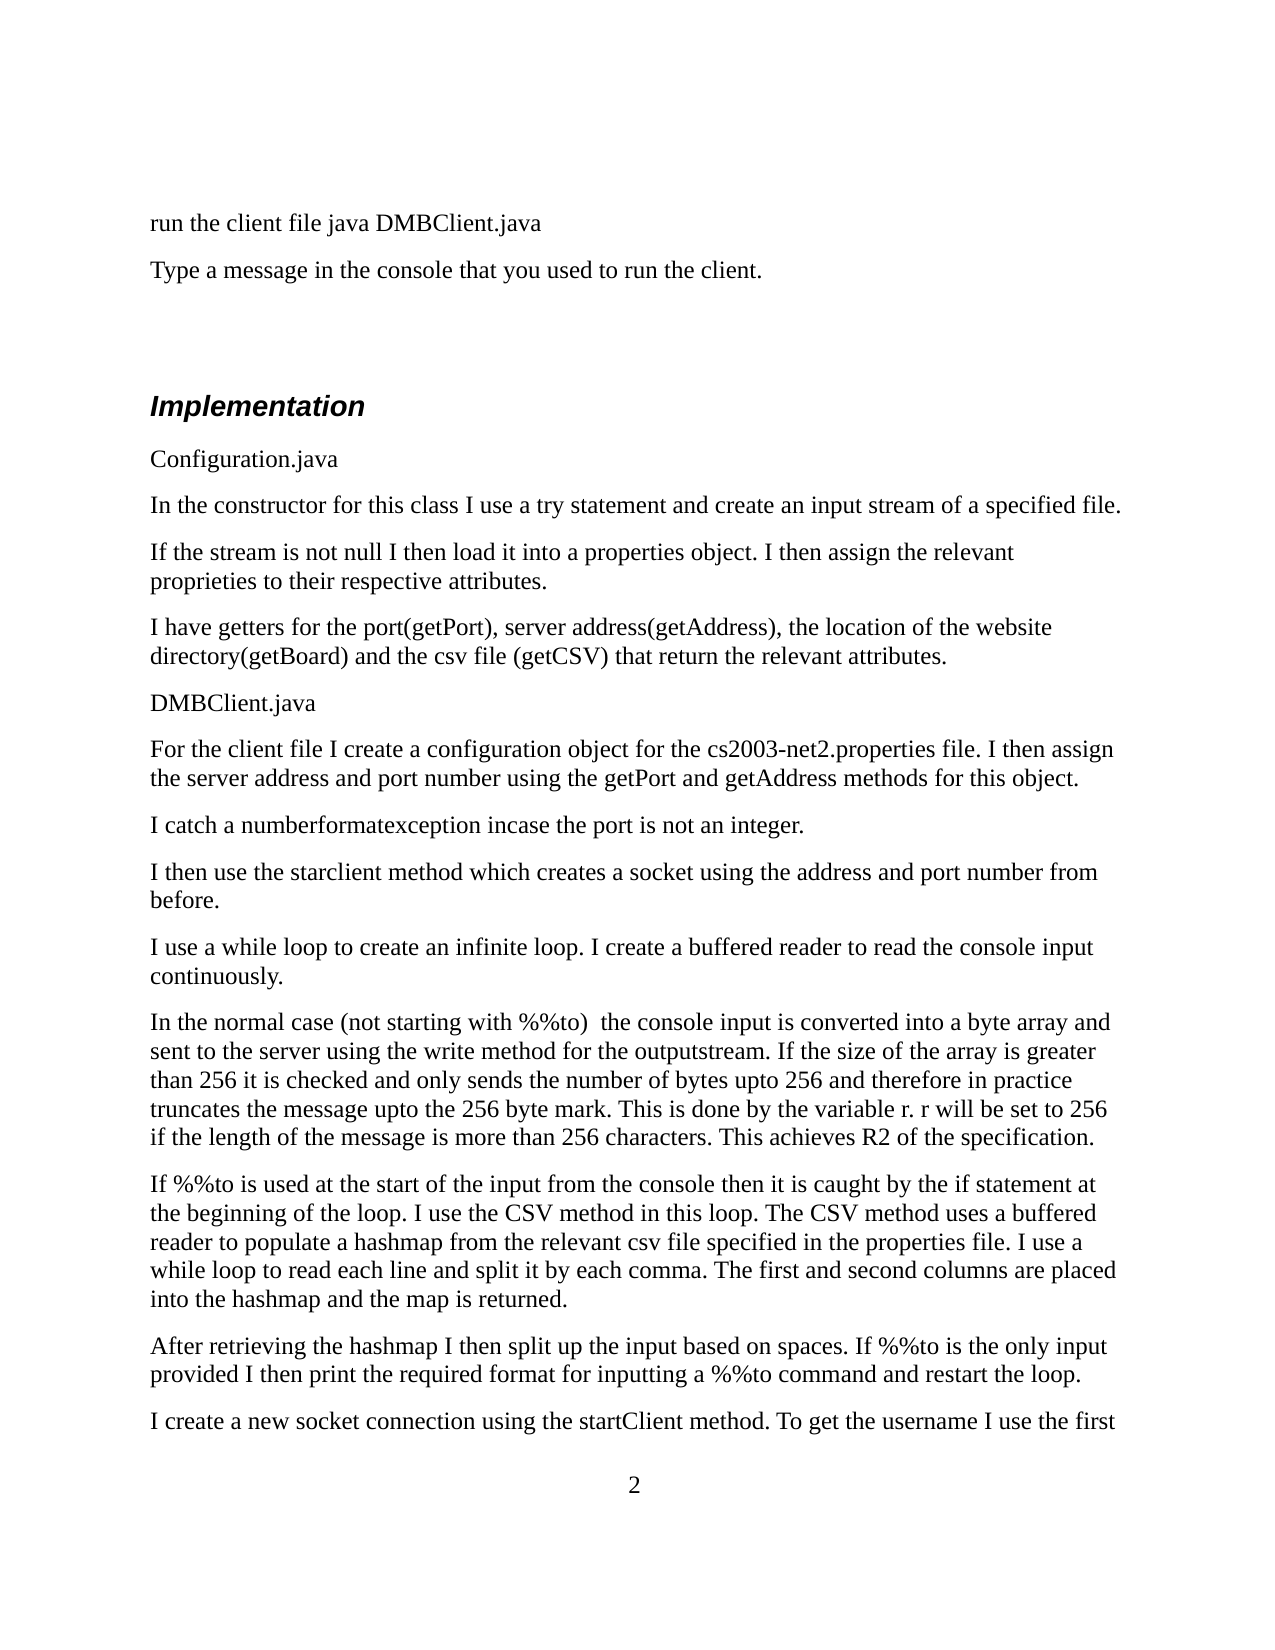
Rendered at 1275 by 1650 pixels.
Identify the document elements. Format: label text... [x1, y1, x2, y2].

text In the constructor for this class I use a try statement and create an input stream of a specified file. [150, 490, 1125, 519]
text After retrieving the hashmap I then split up the input based on spaces. If %%to is the only input provided I then print the required format for inputting a %%to command and restart the loop. [150, 1331, 1125, 1388]
subtitle Implementation [150, 389, 1125, 422]
text I have getters for the port(getPort), server address(getAddress), the location of the website directory(getBoard) and the csv file (getCSV) that return the relevant attributes. [150, 612, 1125, 670]
text I create a new socket connection using the startClient method. To get the username I use the first [150, 1406, 1125, 1435]
text Configuration.java [150, 444, 1125, 472]
text If the stream is not null I then load it into a properties object. I then assign the relevant proprieties to their respective attributes. [150, 537, 1125, 594]
text For the client file I create a configuration object for the cs2003-net2.properties file. I then assign the server address and port number using the getPort and getAddress methods for this object. [150, 734, 1125, 792]
text I use a while loop to create an infinite loop. I create a buffered reader to read the console input continuously. [150, 932, 1125, 989]
text I catch a numberformatexception incase the port is not an integer. [150, 810, 1125, 839]
text DMBClient.java [150, 688, 1125, 717]
text In the normal case (not starting with %%to) the console input is converted into a byte array and sent to the server using the write method for the outputstream. If the size of the array is greater than 256 it is checked and only sends the number of bytes upto 256 and therefore in practice truncates the message upto the 256 byte mark. This is done by the variable r. r will be set to 256 if the length of the message is more than 256 characters. This achieves R2 of the specification. [150, 1007, 1125, 1151]
text I then use the starclient method which creates a socket using the address and port number from before. [150, 857, 1125, 914]
text If %%to is used at the start of the input from the console then it is caught by the if statement at the beginning of the loop. I use the CSV method in this loop. The CSV method uses a buffered reader to populate a hashmap from the relevant csv file specified in the properties file. I use a while loop to read each line and split it by each comma. The first and second columns are placed into the hashmap and the map is returned. [150, 1169, 1125, 1313]
text run the client file java DMBClient.java [150, 208, 1125, 237]
text Type a message in the console that you used to run the client. [150, 255, 1125, 284]
